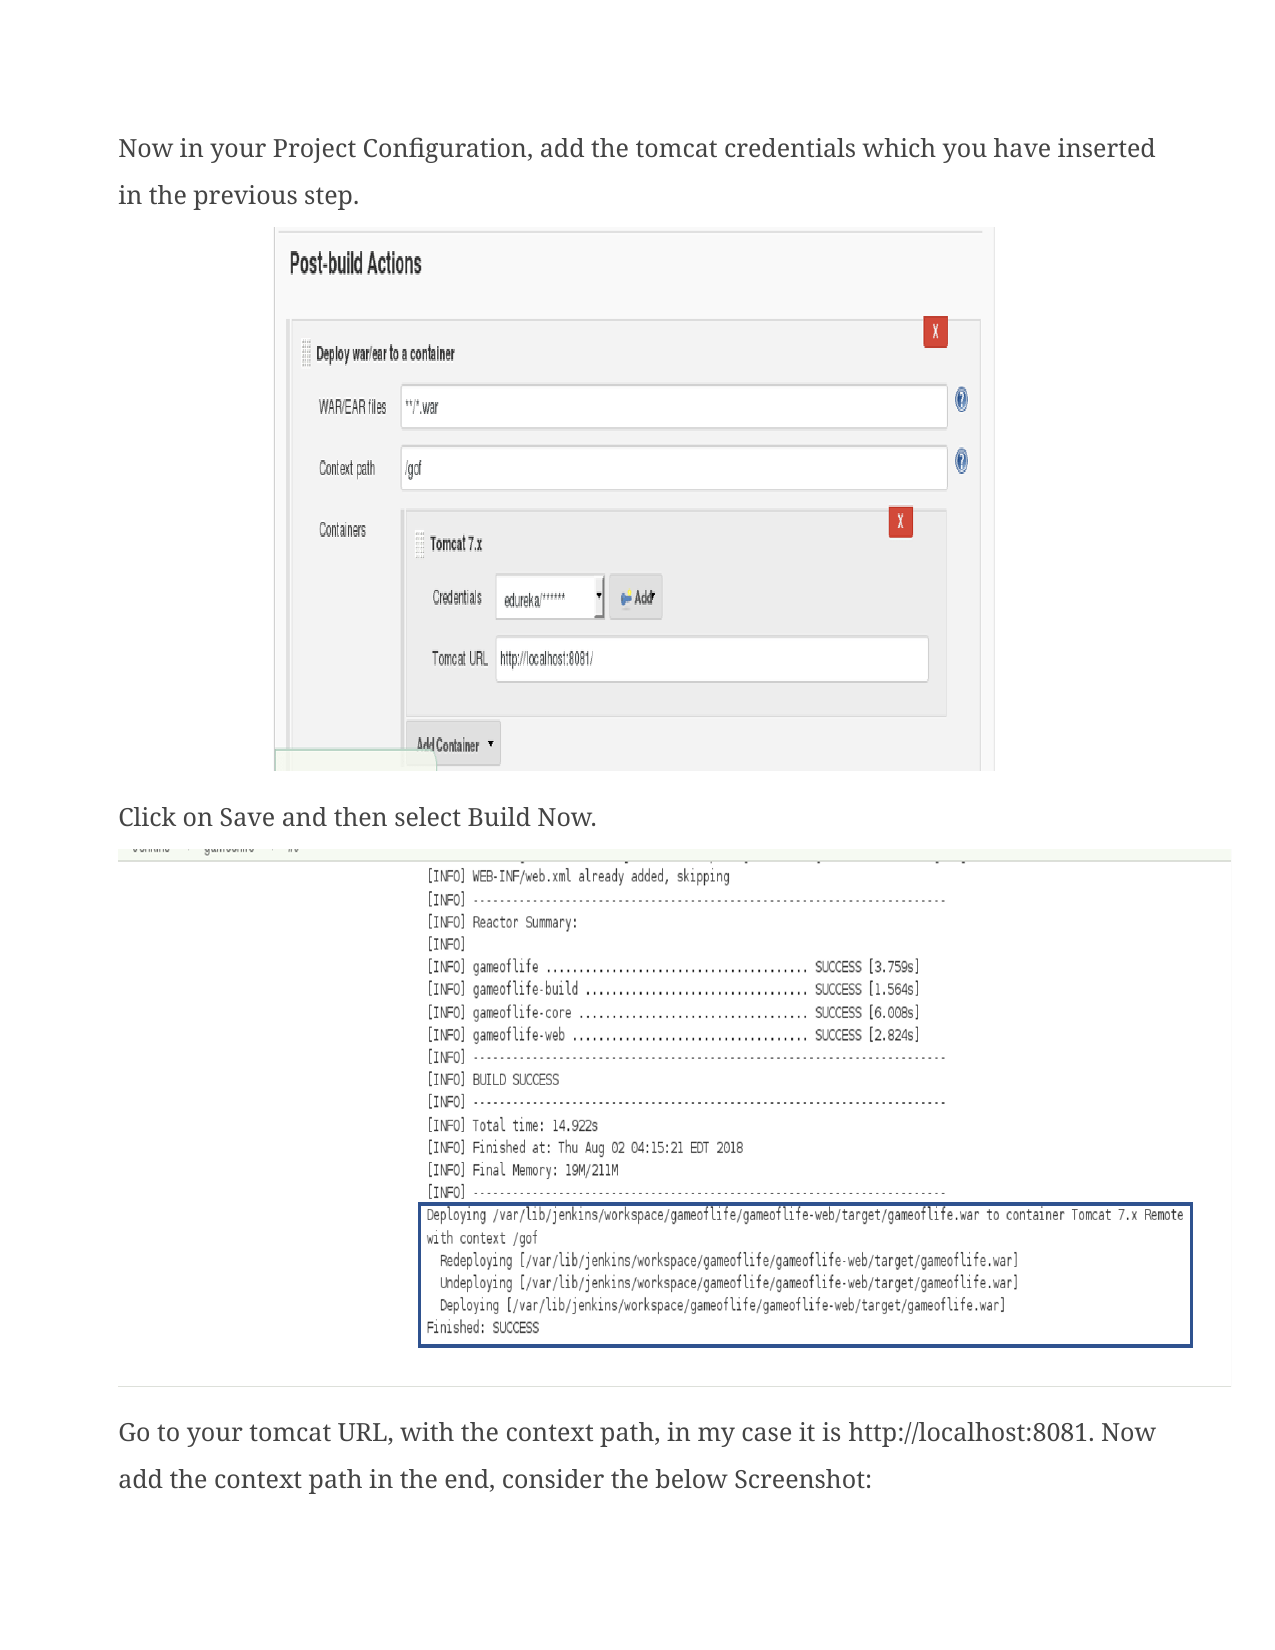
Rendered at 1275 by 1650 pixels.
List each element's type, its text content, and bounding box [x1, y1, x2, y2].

picture [118, 849, 1232, 1387]
picture [118, 227, 1145, 771]
text Now in your Project Configuration, add the tomcat credentials which you have inserted in the previous step. [118, 118, 1157, 212]
text Go to your tomcat URL, with the context path, in my case it is http://localhost:8081. Now add the context path in the end, consider the below Screenshot: [118, 1402, 1157, 1496]
text Click on Save and then select Build Now. [118, 787, 1157, 833]
